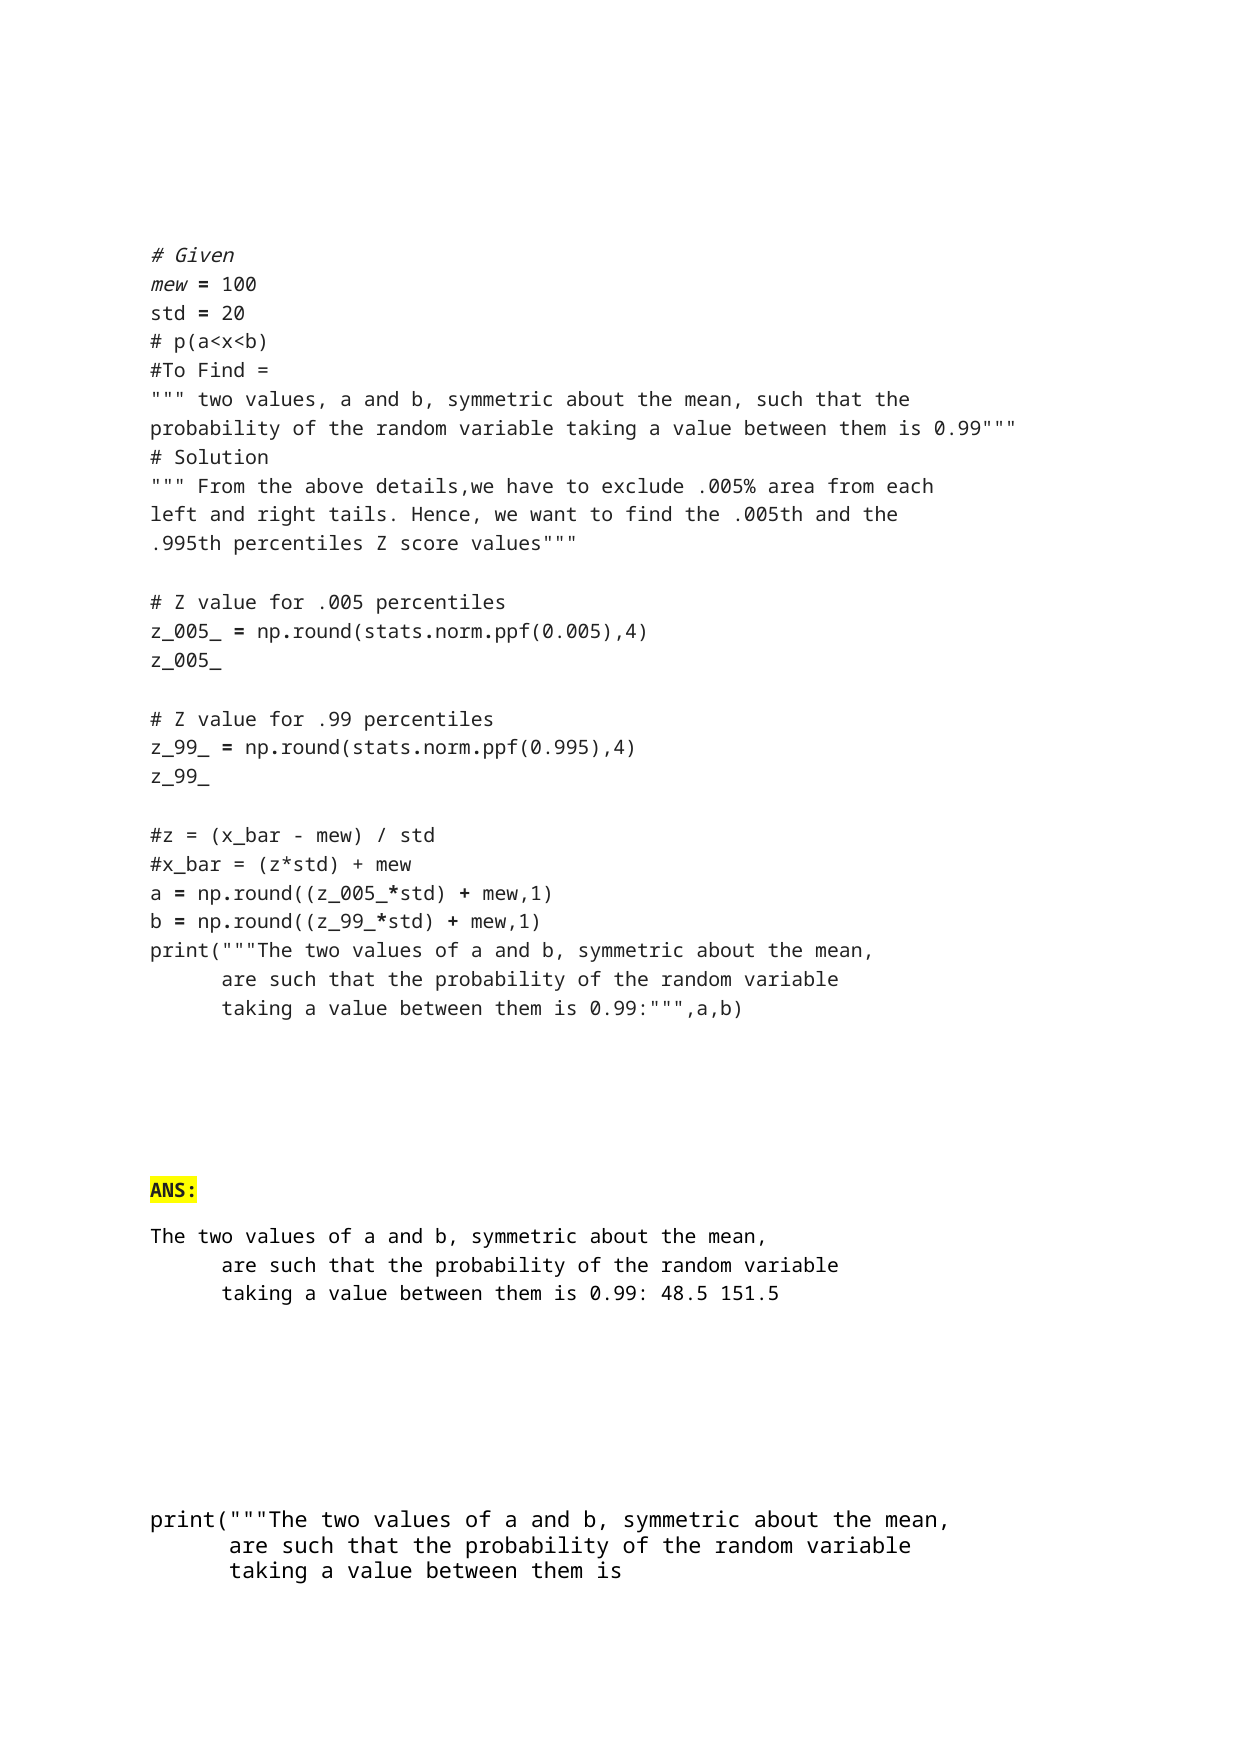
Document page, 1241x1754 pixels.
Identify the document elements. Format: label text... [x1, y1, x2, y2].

text print("""The two values of a and b, symmetric about the mean, are such that the probability of the random variable taking a value between them is [150, 1507, 1090, 1583]
text ANS: [150, 1176, 1090, 1203]
text # Given mew = 100 std = 20 # p(a<x<b) #To Find = """ two values, a and b, symmetric about the mean, such that the probability of the random variable taking a value between them is 0.99""" # Solution """ From the above details,we have to exclude .005% area from each left and right tails. Hence, we want to find the .005th and the .995th percentiles Z score values""" # Z value for .005 percentiles z_005_ = np.round(stats.norm.ppf(0.005),4) z_005_ # Z value for .99 percentiles z_99_ = np.round(stats.norm.ppf(0.995),4) z_99_ #z = (x_bar - mew) / std #x_bar = (z*std) + mew a = np.round((z_005_*std) + mew,1) b = np.round((z_99_*std) + mew,1) print("""The two values of a and b, symmetric about the mean, are such that the probability of the random variable taking a value between them is 0.99:""",a,b) [150, 241, 1090, 1021]
text The two values of a and b, symmetric about the mean, are such that the probability of the random variable taking a value between them is 0.99: 48.5 151.5 [150, 1222, 1090, 1307]
